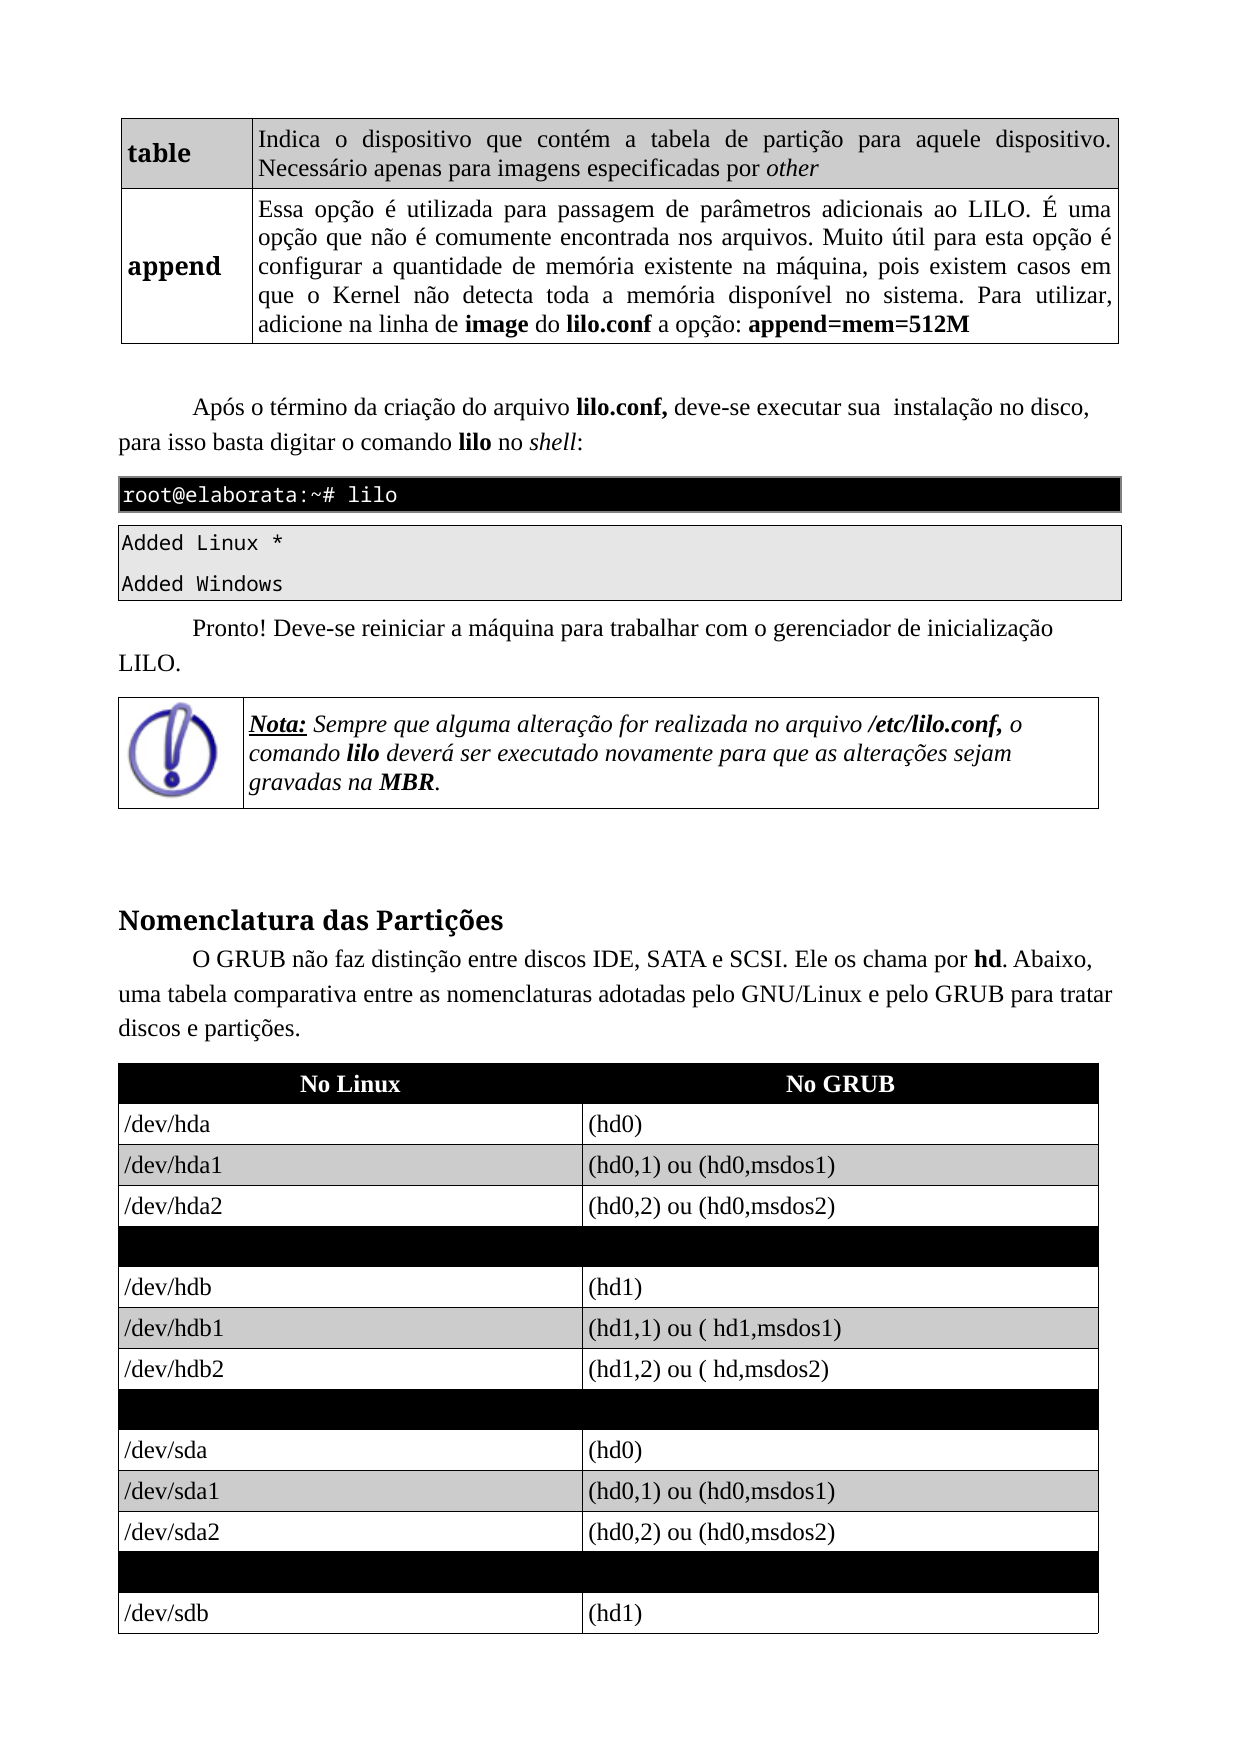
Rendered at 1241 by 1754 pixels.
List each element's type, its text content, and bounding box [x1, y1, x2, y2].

table_cell /dev/sda1 [119, 1471, 582, 1511]
table_cell (hd1) [583, 1267, 1098, 1307]
table_cell /dev/hda [119, 1104, 582, 1144]
picture [123, 702, 224, 803]
table_cell [119, 1390, 1098, 1429]
text Added Windows [119, 566, 1121, 600]
table_cell (hd0) [583, 1430, 1098, 1470]
table_cell (hd1,2) ou ( hd,msdos2) [583, 1349, 1098, 1388]
table_cell (hd0,1) ou (hd0,msdos1) [583, 1471, 1098, 1511]
table_cell [119, 1552, 1098, 1592]
table_cell append [122, 189, 252, 343]
table_header [119, 698, 243, 808]
table_cell (hd0,1) ou (hd0,msdos1) [583, 1145, 1098, 1185]
table_cell /dev/hda1 [119, 1145, 582, 1185]
text O GRUB não faz distinção entre discos IDE, SATA e SCSI. Ele os chama por hd. Abaixo, uma tabela comparativa entre as nomenclaturas adotadas pelo GNU/Linux e pelo GRUB para tratar discos e partições. [118, 944, 1122, 1042]
text Pronto! Deve-se reiniciar a máquina para trabalhar com o gerenciador de inicialização LILO. [118, 613, 1122, 676]
table_cell /dev/hdb1 [119, 1308, 582, 1348]
table_cell (hd0) [583, 1104, 1098, 1144]
table_cell /dev/hdb [119, 1267, 582, 1307]
table_cell /dev/sda [119, 1430, 582, 1470]
table_cell /dev/sda2 [119, 1512, 582, 1551]
table_header Nota: Sempre que alguma alteração for realizada no arquivo /etc/lilo.conf, o comando lilo deverá ser executado novamente para que as alterações sejam gravadas na MBR. [244, 698, 1098, 808]
table_header No Linux [119, 1064, 582, 1103]
table_cell Indica o dispositivo que contém a tabela de partição para aquele dispositivo. Necessário apenas para imagens especificadas por other [253, 119, 1118, 188]
table_cell (hd1) [583, 1593, 1098, 1633]
table_cell (hd0,2) ou (hd0,msdos2) [583, 1186, 1098, 1226]
table_cell (hd1,1) ou ( hd1,msdos1) [583, 1308, 1098, 1348]
table_header No GRUB [583, 1064, 1098, 1103]
table_cell (hd0,2) ou (hd0,msdos2) [583, 1512, 1098, 1551]
subtitle Nomenclatura das Partições [118, 901, 1122, 938]
text Após o término da criação do arquivo lilo.conf, deve-se executar sua instalação no disco, para isso basta digitar o comando lilo no shell: [118, 392, 1122, 456]
text root@elaborata:~# lilo [120, 478, 1120, 511]
text Added Linux * [119, 526, 1121, 557]
table_cell [119, 1227, 1098, 1266]
table_cell /dev/hda2 [119, 1186, 582, 1226]
table_cell table [122, 119, 252, 188]
table_cell /dev/sdb [119, 1593, 582, 1633]
table_cell Essa opção é utilizada para passagem de parâmetros adicionais ao LILO. É uma opção que não é comumente encontrada nos arquivos. Muito útil para esta opção é configurar a quantidade de memória existente na máquina, pois existem casos em que o Kernel não detecta toda a memória disponível no sistema. Para utilizar, adicione na linha de image do lilo.conf a opção: append=mem=512M [253, 189, 1118, 343]
table_cell /dev/hdb2 [119, 1349, 582, 1388]
